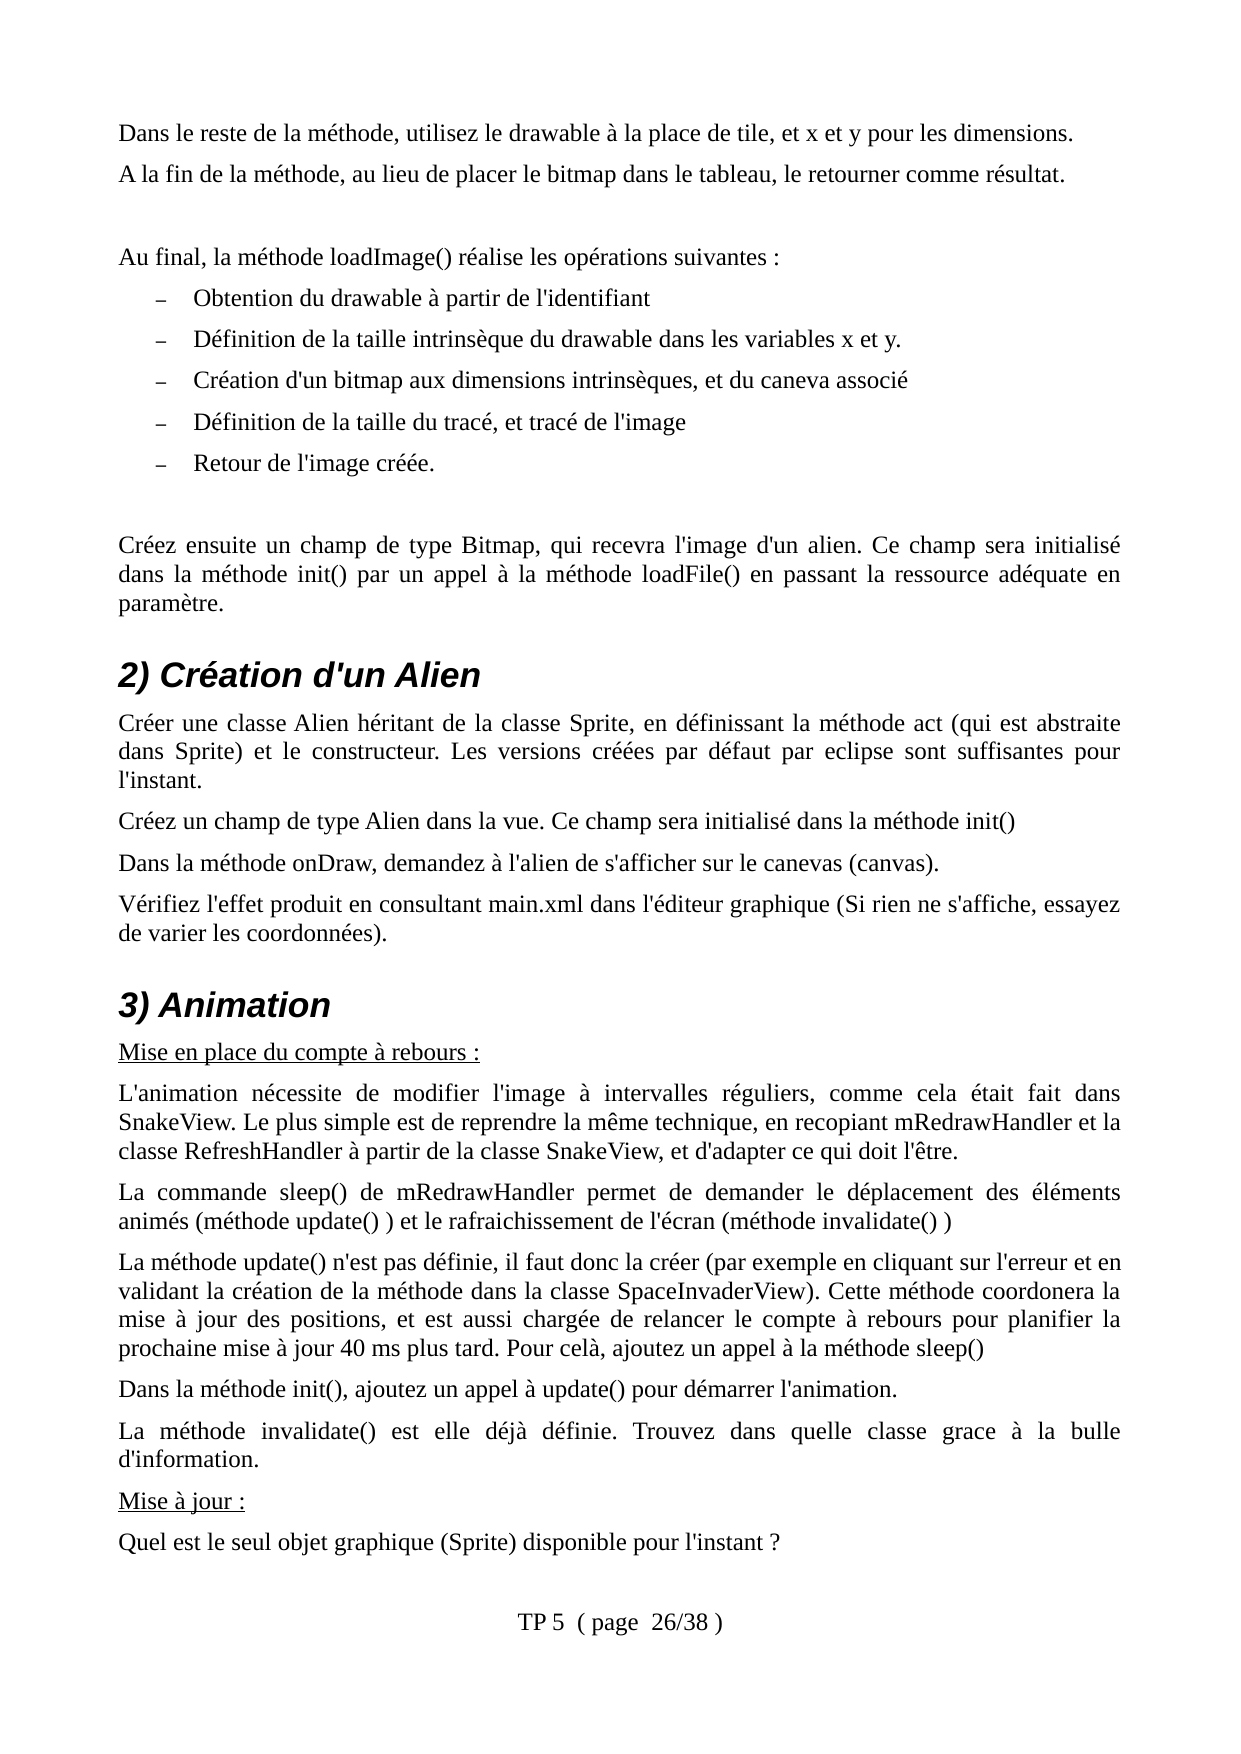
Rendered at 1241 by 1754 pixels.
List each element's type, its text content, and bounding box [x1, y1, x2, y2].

text La méthode invalidate() est elle déjà définie. Trouvez dans quelle classe grace à la bulle d'information. [118, 1416, 1122, 1473]
list Retour de l'image créée. [156, 448, 1122, 477]
text La méthode update() n'est pas définie, il faut donc la créer (par exemple en cliquant sur l'erreur et en validant la création de la méthode dans la classe SpaceInvaderView). Cette méthode coordonera la mise à jour des positions, et est aussi chargée de relancer le compte à rebours pour planifier la prochaine mise à jour 40 ms plus tard. Pour celà, ajoutez un appel à la méthode sleep() [118, 1247, 1122, 1362]
text Dans la méthode init(), ajoutez un appel à update() pour démarrer l'animation. [118, 1374, 1122, 1403]
list Définition de la taille intrinsèque du drawable dans les variables x et y. [156, 324, 1122, 353]
text A la fin de la méthode, au lieu de placer le bitmap dans le tableau, le retourner comme résultat. [118, 159, 1122, 188]
text La commande sleep() de mRedrawHandler permet de demander le déplacement des éléments animés (méthode update() ) et le rafraichissement de l'écran (méthode invalidate() ) [118, 1177, 1122, 1234]
list Définition de la taille du tracé, et tracé de l'image [156, 407, 1122, 436]
text L'animation nécessite de modifier l'image à intervalles réguliers, comme cela était fait dans SnakeView. Le plus simple est de reprendre la même technique, en recopiant mRedrawHandler et la classe RefreshHandler à partir de la classe SnakeView, et d'adapter ce qui doit l'être. [118, 1078, 1122, 1164]
text Créez un champ de type Alien dans la vue. Ce champ sera initialisé dans la méthode init() [118, 806, 1122, 835]
subtitle 2) Création d'un Alien [118, 654, 1122, 695]
text Créez ensuite un champ de type Bitmap, qui recevra l'image d'un alien. Ce champ sera initialisé dans la méthode init() par un appel à la méthode loadFile() en passant la ressource adéquate en paramètre. [118, 531, 1122, 617]
text Au final, la méthode loadImage() réalise les opérations suivantes : [118, 242, 1122, 271]
text Dans la méthode onDraw, demandez à l'alien de s'afficher sur le canevas (canvas). [118, 848, 1122, 876]
subtitle 3) Animation [118, 984, 1122, 1024]
list Obtention du drawable à partir de l'identifiant [156, 283, 1122, 312]
text Mise en place du compte à rebours : [118, 1037, 1122, 1066]
text Dans le reste de la méthode, utilisez le drawable à la place de tile, et x et y pour les dimensions. [118, 118, 1122, 147]
text Quel est le seul objet graphique (Sprite) disponible pour l'instant ? [118, 1527, 1122, 1556]
text Vérifiez l'effet produit en consultant main.xml dans l'éditeur graphique (Si rien ne s'affiche, essayez de varier les coordonnées). [118, 889, 1122, 946]
text Créer une classe Alien héritant de la classe Sprite, en définissant la méthode act (qui est abstraite dans Sprite) et le constructeur. Les versions créées par défaut par eclipse sont suffisantes pour l'instant. [118, 708, 1122, 794]
list Création d'un bitmap aux dimensions intrinsèques, et du caneva associé [156, 366, 1122, 394]
text Mise à jour : [118, 1486, 1122, 1514]
